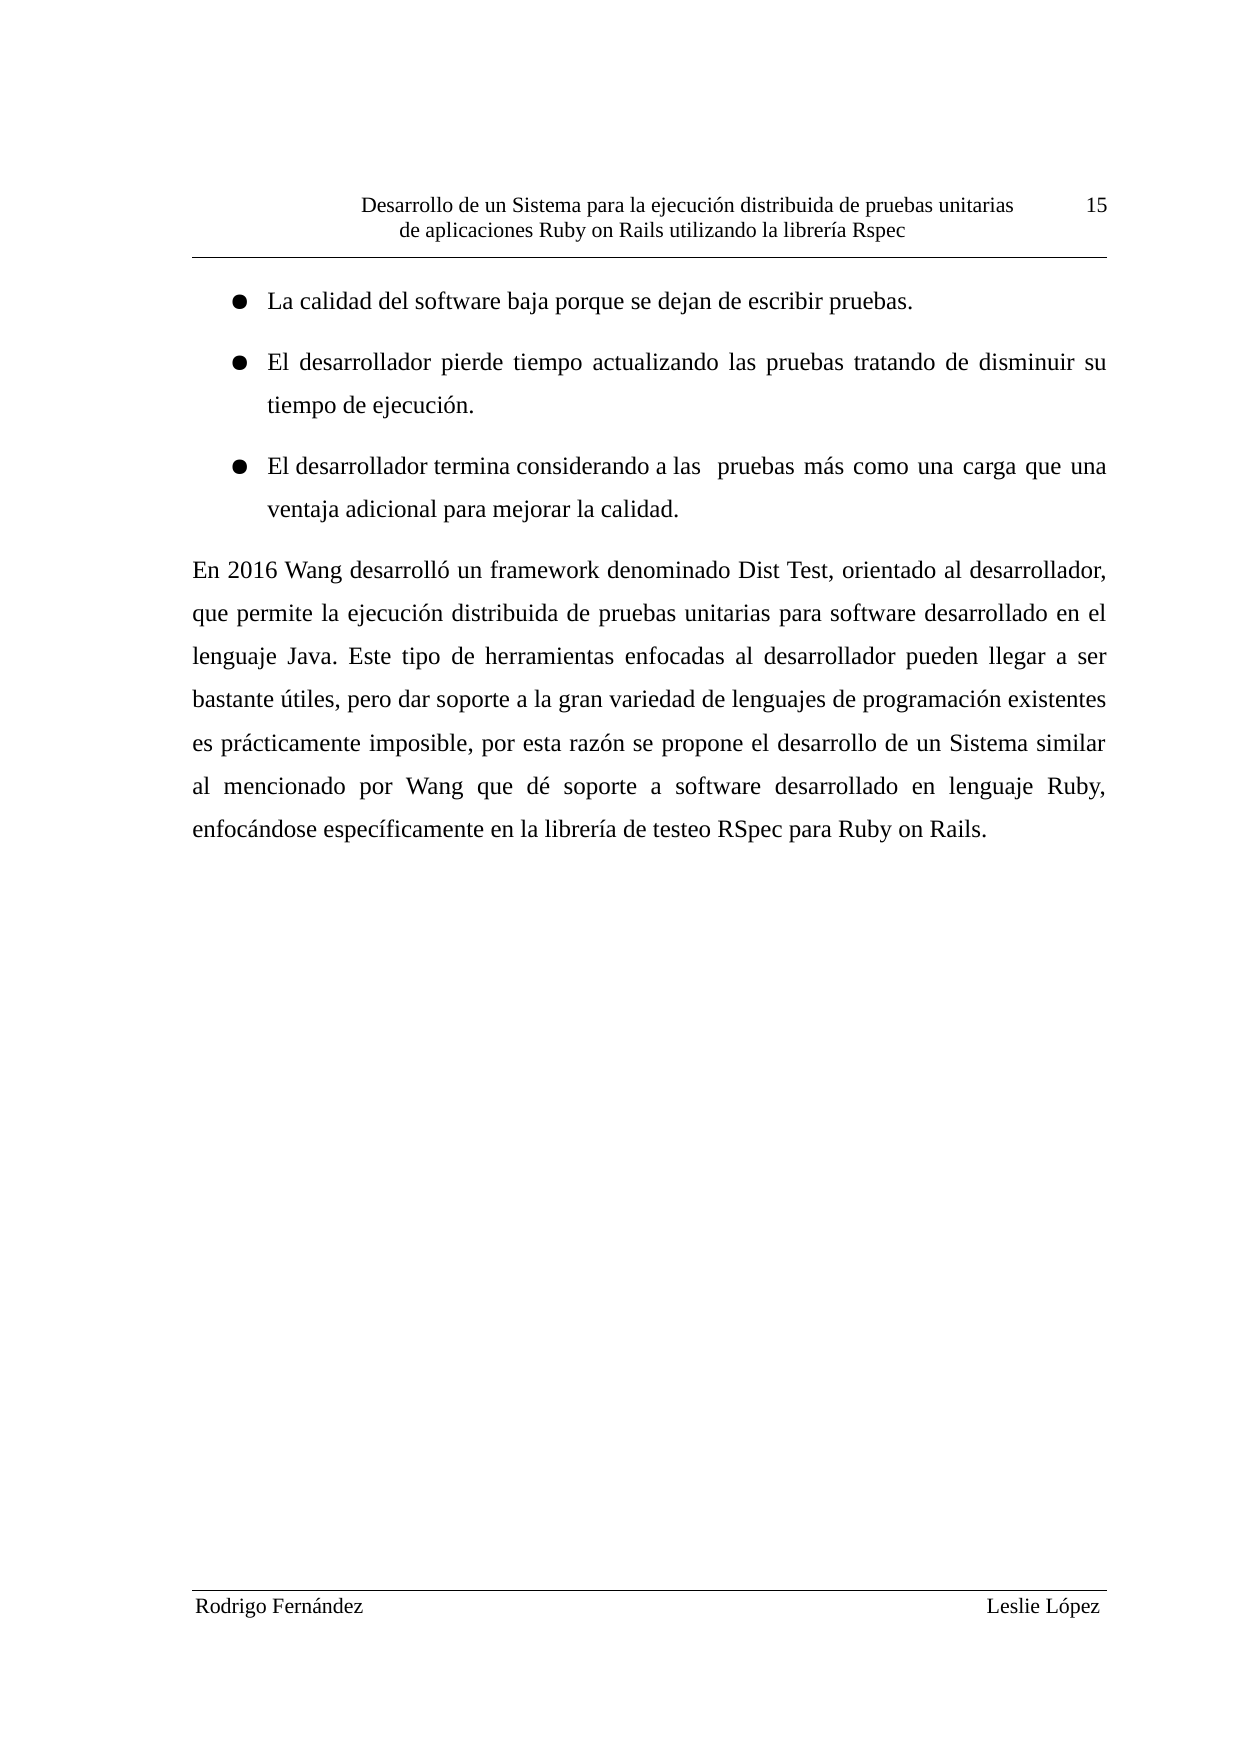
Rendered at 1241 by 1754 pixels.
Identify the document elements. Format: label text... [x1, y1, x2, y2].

list El desarrollador pierde tiempo actualizando las pruebas tratando de disminuir su tiempo de ejecución. [229, 347, 1107, 419]
list El desarrollador termina considerando a las pruebas más como una carga que una ventaja adicional para mejorar la calidad. [229, 451, 1107, 523]
text En 2016 Wang desarrolló un framework denominado Dist Test, orientado al desarrollador, que permite la ejecución distribuida de pruebas unitarias para software desarrollado en el lenguaje Java. Este tipo de herramientas enfocadas al desarrollador pueden llegar a ser bastante útiles, pero dar soporte a la gran variedad de lenguajes de programación existentes es prácticamente imposible, por esta razón se propone el desarrollo de un Sistema similar al mencionado por Wang que dé soporte a software desarrollado en lenguaje Ruby, enfocándose específicamente en la librería de testeo RSpec para Ruby on Rails. [192, 555, 1107, 843]
list La calidad del software baja porque se dejan de escribir pruebas. [229, 286, 1107, 315]
